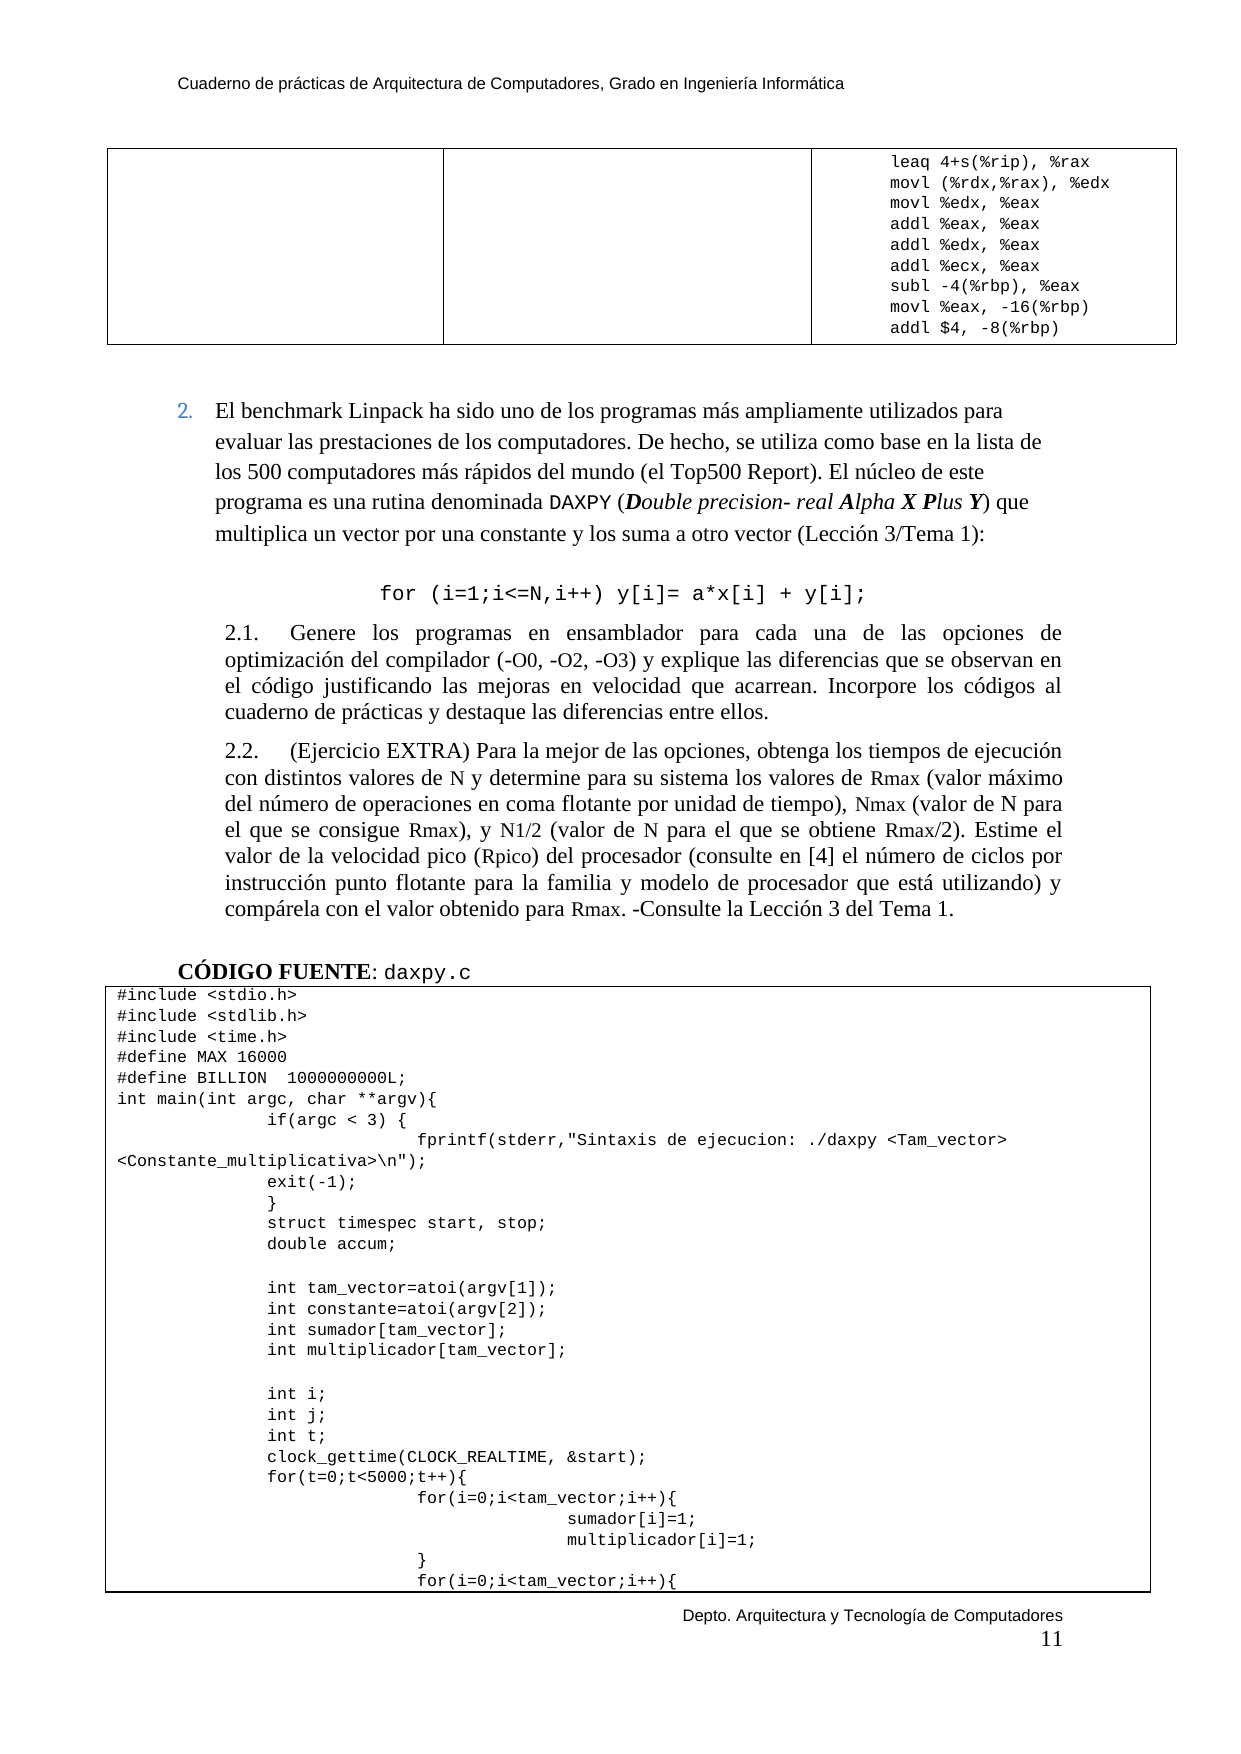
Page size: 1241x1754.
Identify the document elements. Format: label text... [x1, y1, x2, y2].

list (Ejercicio EXTRA) Para la mejor de las opciones, obtenga los tiempos de ejecución con distintos valores de N y determine para su sistema los valores de Rmax (valor máximo del número de operaciones en coma flotante por unidad de tiempo), Nmax (valor de N para el que se consigue Rmax), y N1/2 (valor de N para el que se obtiene Rmax/2). Estime el valor de la velocidad pico (Rpico) del procesador (consulte en [4] el número de ciclos por instrucción punto flotante para la familia y modelo de procesador que está utilizando) y compárela con el valor obtenido para Rmax. -Consulte la Lección 3 del Tema 1. [224, 737, 1063, 922]
table_header #include <stdio.h> #include <stdlib.h> #include <time.h> #define MAX 16000 #define BILLION 1000000000L; int main(int argc, char **argv){ if(argc < 3) { fprintf(stderr,"Sintaxis de ejecucion: ./daxpy <Tam_vector> <Constante_multiplicativa>\n"); exit(-1); } struct timespec start, stop; double accum; int tam_vector=atoi(argv[1]); int constante=atoi(argv[2]); int sumador[tam_vector]; int multiplicador[tam_vector]; int i; int j; int t; clock_gettime(CLOCK_REALTIME, &start); for(t=0;t<5000;t++){ for(i=0;i<tam_vector;i++){ sumador[i]=1; multiplicador[i]=1; } for(i=0;i<tam_vector;i++){ [106, 987, 1150, 1591]
table_cell [108, 149, 443, 344]
list El benchmark Linpack ha sido uno de los programas más ampliamente utilizados para evaluar las prestaciones de los computadores. De hecho, se utiliza como base en la lista de los 500 computadores más rápidos del mundo (el Top500 Report). El núcleo de este programa es una rutina denominada DAXPY (Double precision- real Alpha X Plus Y) que multiplica un vector por una constante y los suma a otro vector (Lección 3/Tema 1): [177, 397, 1063, 546]
text CÓDIGO FUENTE: daxpy.c [177, 958, 1063, 986]
list Genere los programas en ensamblador para cada una de las opciones de optimización del compilador (-O0, -O2, -O3) y explique las diferencias que se observan en el código justificando las mejoras en velocidad que acarrean. Incorpore los códigos al cuaderno de prácticas y destaque las diferencias entre ellos. [224, 619, 1063, 725]
table_cell leaq 4+s(%rip), %rax movl (%rdx,%rax), %edx movl %edx, %eax addl %eax, %eax addl %edx, %eax addl %ecx, %eax subl -4(%rbp), %eax movl %eax, -16(%rbp) addl $4, -8(%rbp) [812, 149, 1176, 344]
table_cell [444, 149, 811, 344]
list for (i=1;i<=N,i++) y[i]= a*x[i] + y[i]; [183, 583, 1063, 607]
